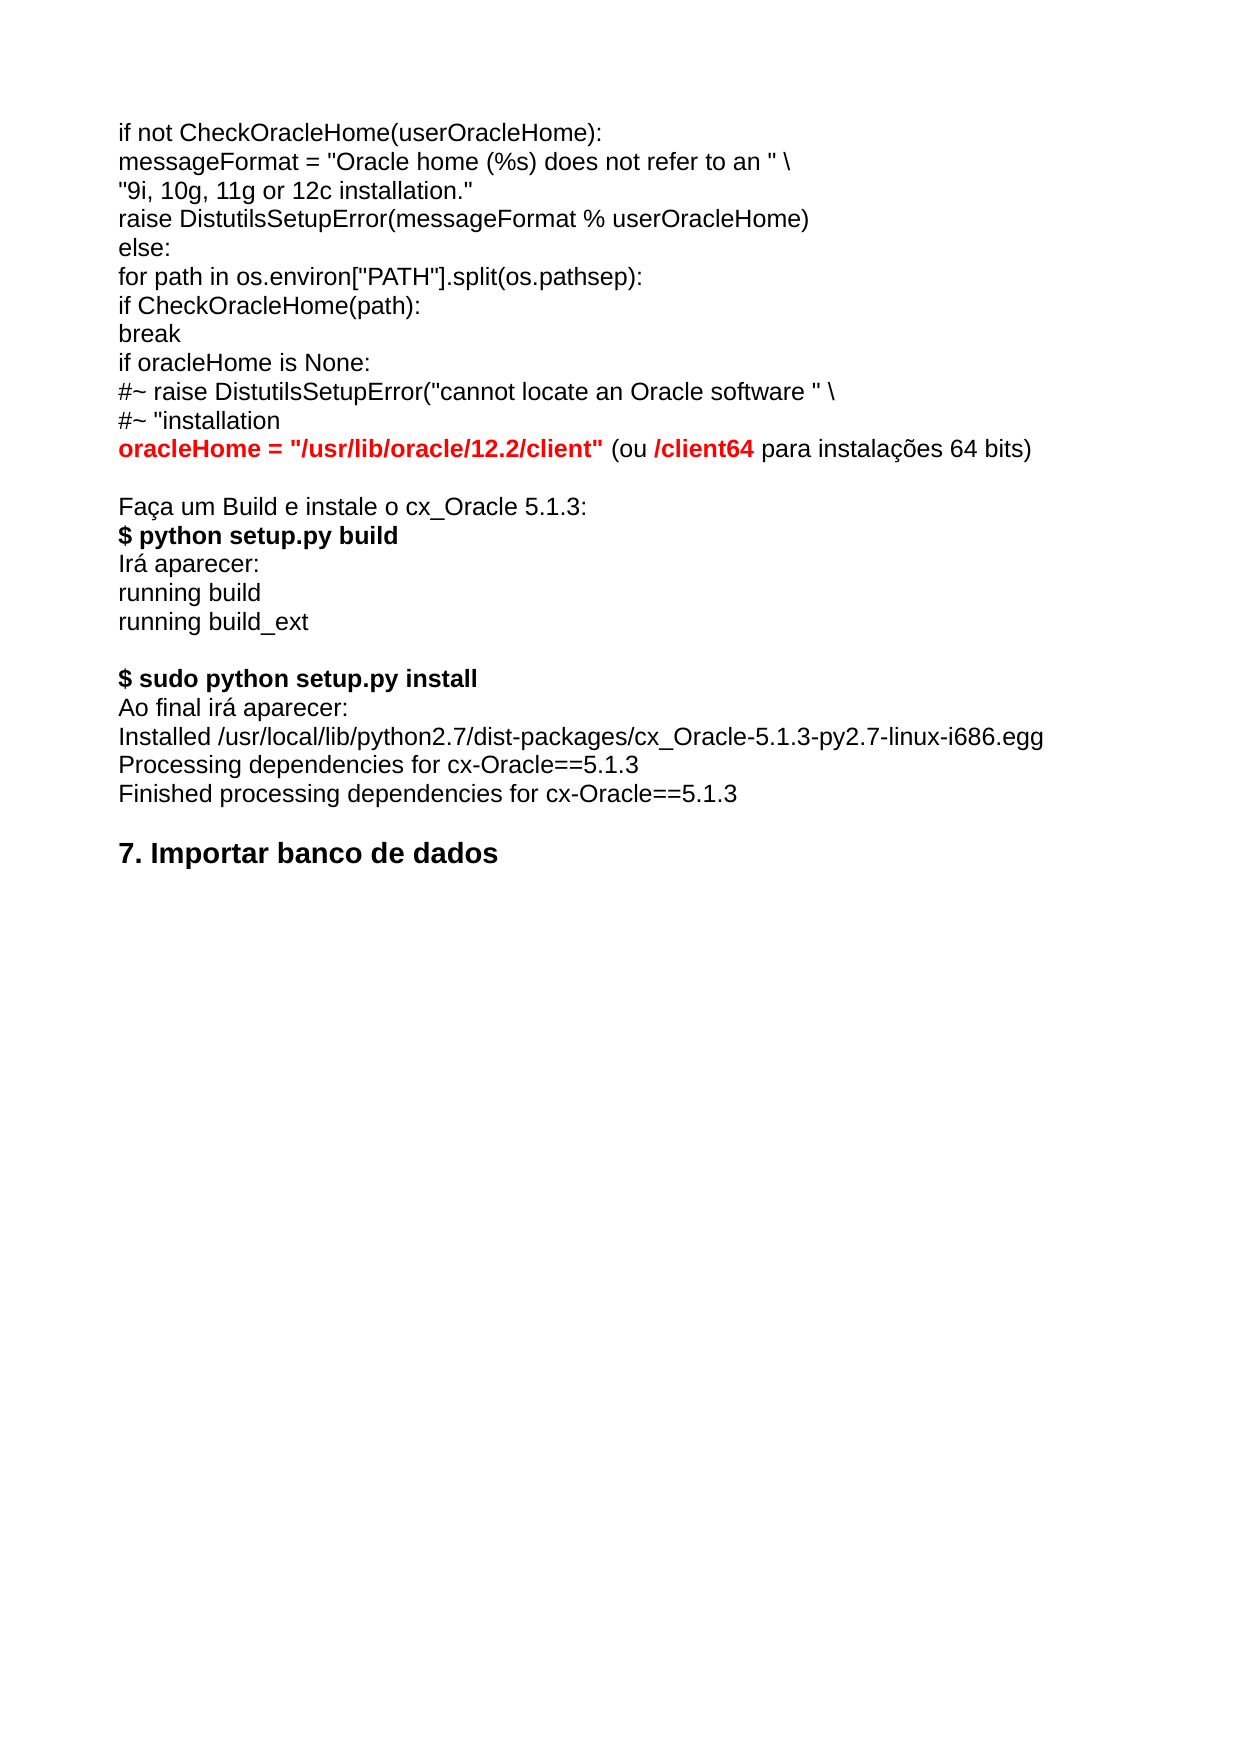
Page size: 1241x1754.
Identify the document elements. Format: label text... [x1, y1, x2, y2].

text $ sudo python setup.py install [118, 664, 1122, 693]
text Ao final irá aparecer: [118, 693, 1122, 721]
text Installed /usr/local/lib/python2.7/dist-packages/cx_Oracle-5.1.3-py2.7-linux-i686.egg [118, 721, 1122, 750]
text raise DistutilsSetupError(messageFormat % userOracleHome) [118, 204, 1122, 233]
text if not CheckOracleHome(userOracleHome): [118, 118, 1122, 147]
text if CheckOracleHome(path): [118, 291, 1122, 319]
text #~ "installation [118, 406, 1122, 434]
text "9i, 10g, 11g or 12c installation." [118, 176, 1122, 204]
text #~ raise DistutilsSetupError("cannot locate an Oracle software " \ [118, 377, 1122, 406]
text Processing dependencies for cx-Oracle==5.1.3 [118, 750, 1122, 779]
text else: [118, 233, 1122, 262]
text 7. Importar banco de dados [118, 836, 1122, 869]
text for path in os.environ["PATH"].split(os.pathsep): [118, 262, 1122, 291]
text running build [118, 578, 1122, 607]
text $ python setup.py build [118, 521, 1122, 549]
text Finished processing dependencies for cx-Oracle==5.1.3 [118, 779, 1122, 808]
text Irá aparecer: [118, 549, 1122, 578]
text if oracleHome is None: [118, 348, 1122, 377]
text running build_ext [118, 607, 1122, 636]
text break [118, 319, 1122, 348]
text oracleHome = "/usr/lib/oracle/12.2/client" (ou /client64 para instalações 64 bits) [118, 434, 1122, 463]
text messageFormat = "Oracle home (%s) does not refer to an " \ [118, 147, 1122, 176]
text Faça um Build e instale o cx_Oracle 5.1.3: [118, 492, 1122, 521]
